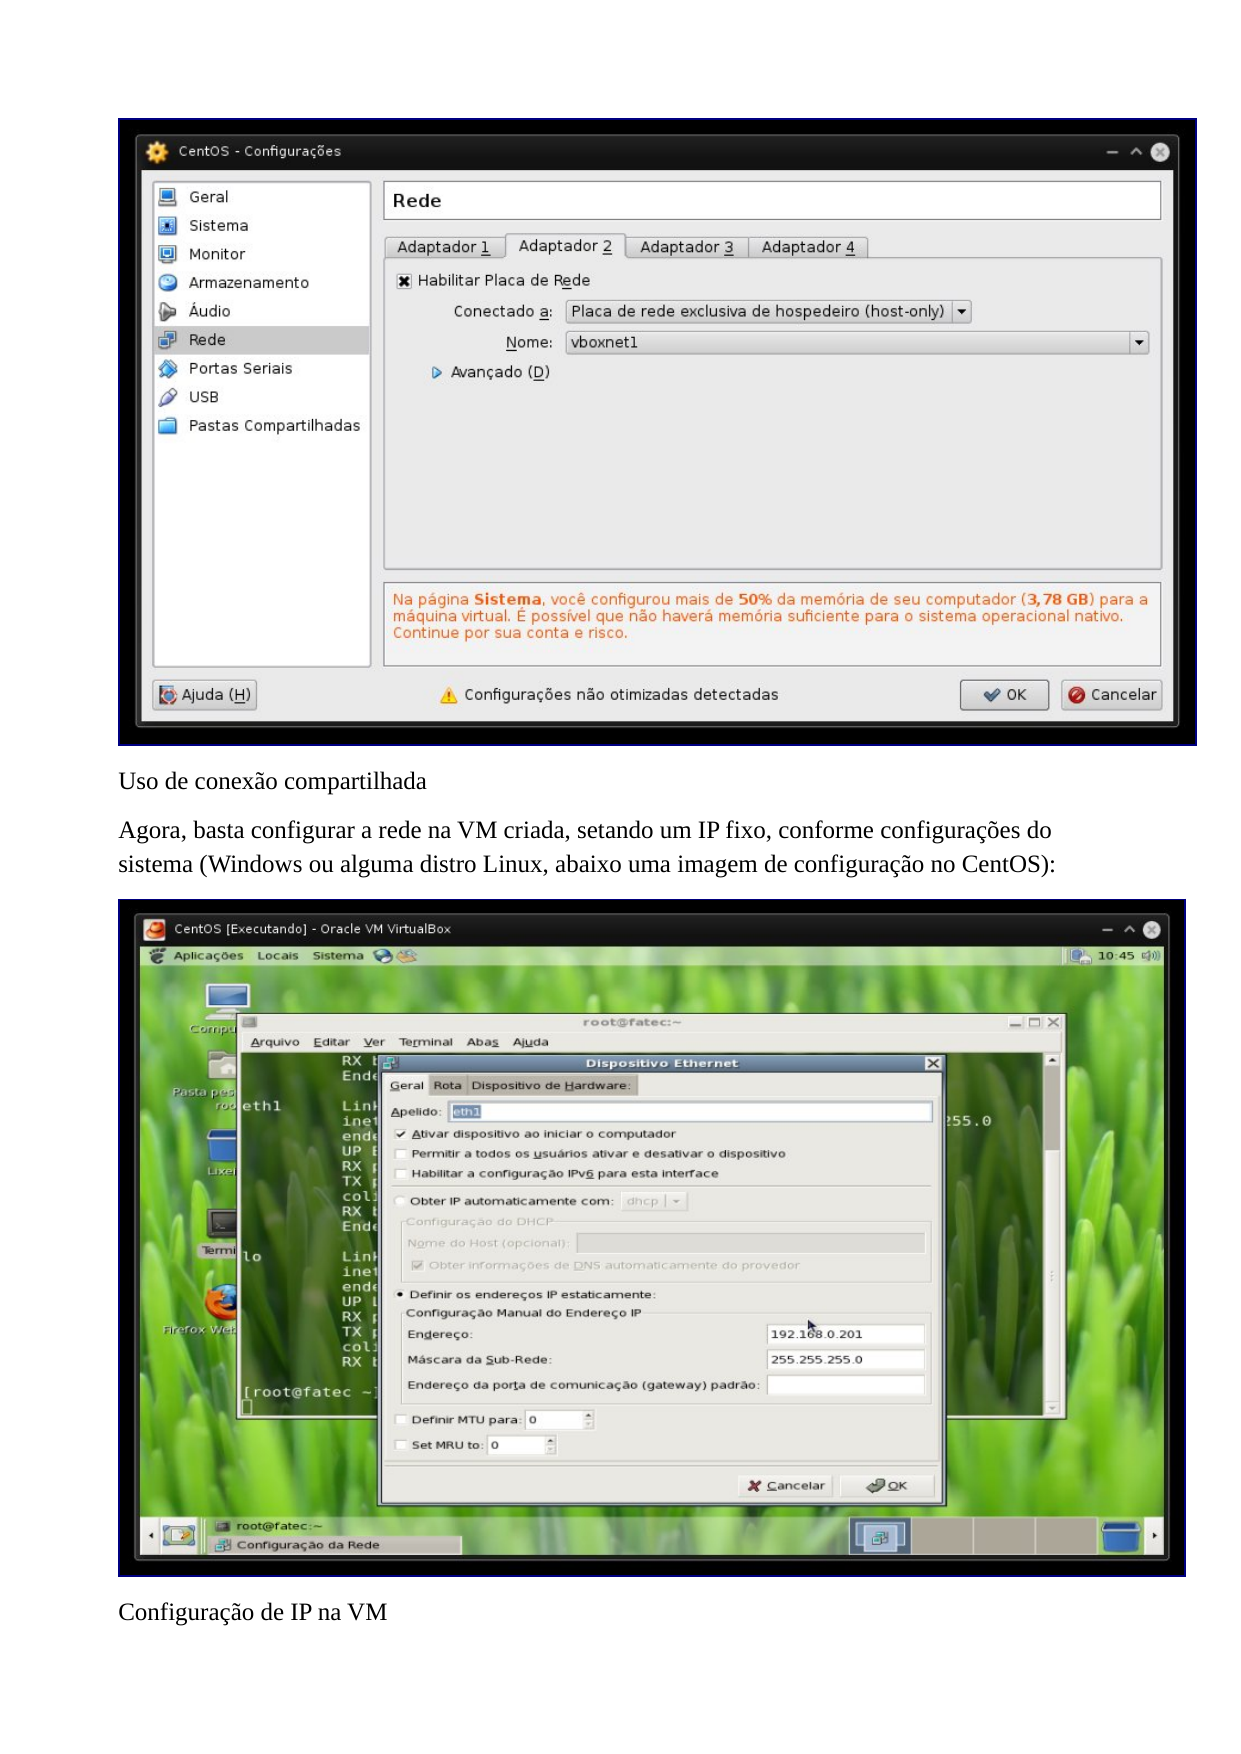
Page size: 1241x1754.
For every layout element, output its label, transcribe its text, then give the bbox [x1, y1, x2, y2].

picture [120, 120, 1195, 744]
picture [120, 900, 1184, 1575]
text Agora, basta configurar a rede na VM criada, setando um IP fixo, conforme configurações do sistema (Windows ou alguma distro Linux, abaixo uma imagem de configuração no CentOS): [118, 815, 1122, 878]
text Uso de conexão compartilhada [118, 766, 1122, 794]
text Configuração de IP na VM [118, 1597, 1122, 1626]
